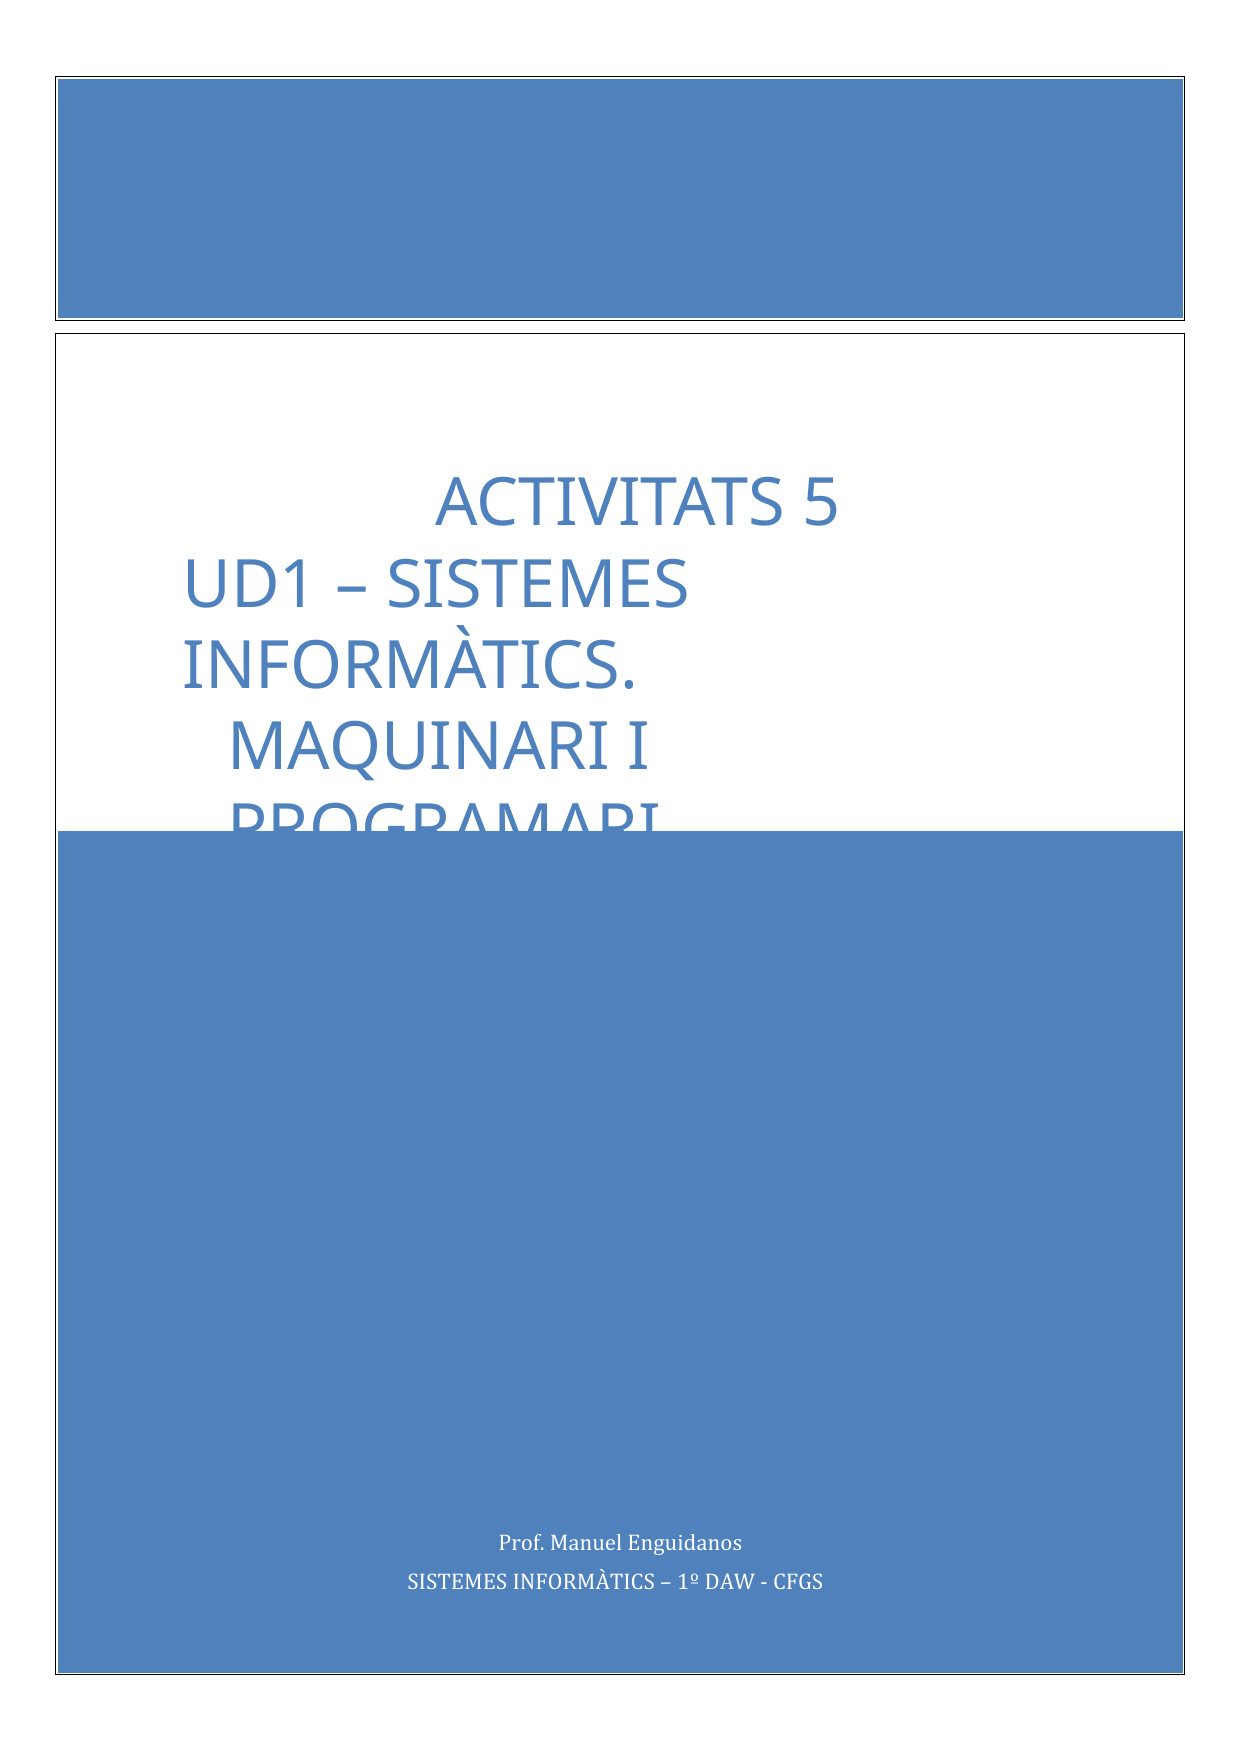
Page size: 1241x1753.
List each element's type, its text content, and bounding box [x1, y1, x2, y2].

text SISTEMES INFORMÀTICS – 1º DAW - CFGS [407, 1568, 848, 1595]
picture [56, 77, 1184, 320]
text UD1 – SISTEMES INFORMÀTICS. [182, 542, 1083, 705]
text MAQUINARI I PROGRAMARI [227, 705, 1083, 868]
picture [56, 334, 1184, 1674]
text Prof. Manuel Enguidanos [498, 1529, 767, 1556]
text ACTIVITATS 5 [435, 461, 1083, 542]
